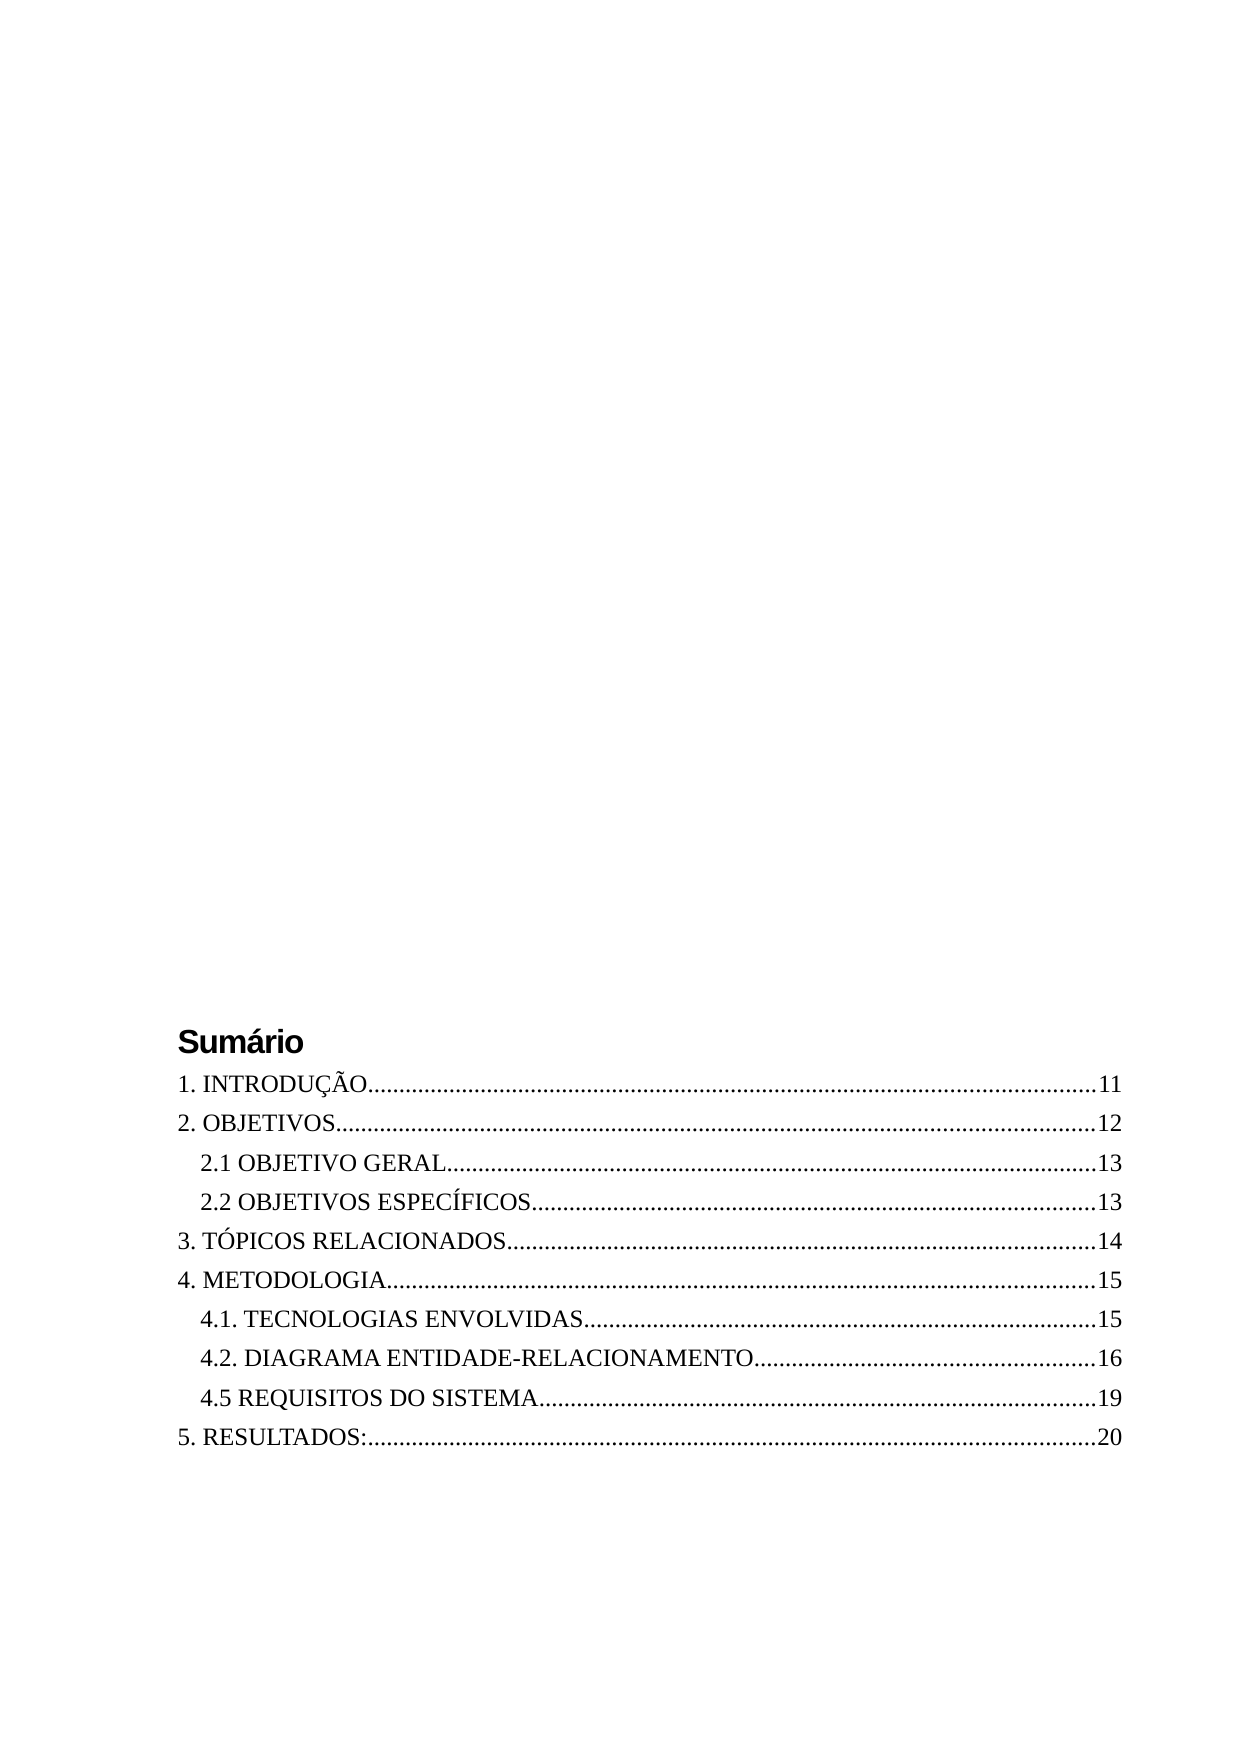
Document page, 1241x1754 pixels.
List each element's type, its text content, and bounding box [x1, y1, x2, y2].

text 4.2. DIAGRAMA ENTIDADE-RELACIONAMENTO 16 [200, 1343, 1122, 1372]
text 4.5 REQUISITOS DO SISTEMA 19 [200, 1383, 1122, 1411]
subtitle Sumário [177, 1022, 1122, 1061]
text 4. METODOLOGIA 15 [177, 1265, 1122, 1294]
text 4.1. TECNOLOGIAS ENVOLVIDAS 15 [200, 1304, 1122, 1333]
text 5. RESULTADOS: 20 [177, 1422, 1122, 1451]
text 2. OBJETIVOS 12 [177, 1108, 1122, 1137]
text 1. INTRODUÇÃO 11 [177, 1069, 1122, 1098]
text 2.2 OBJETIVOS ESPECÍFICOS 13 [200, 1187, 1122, 1216]
text 3. TÓPICOS RELACIONADOS 14 [177, 1226, 1122, 1255]
text 2.1 OBJETIVO GERAL 13 [200, 1148, 1122, 1176]
